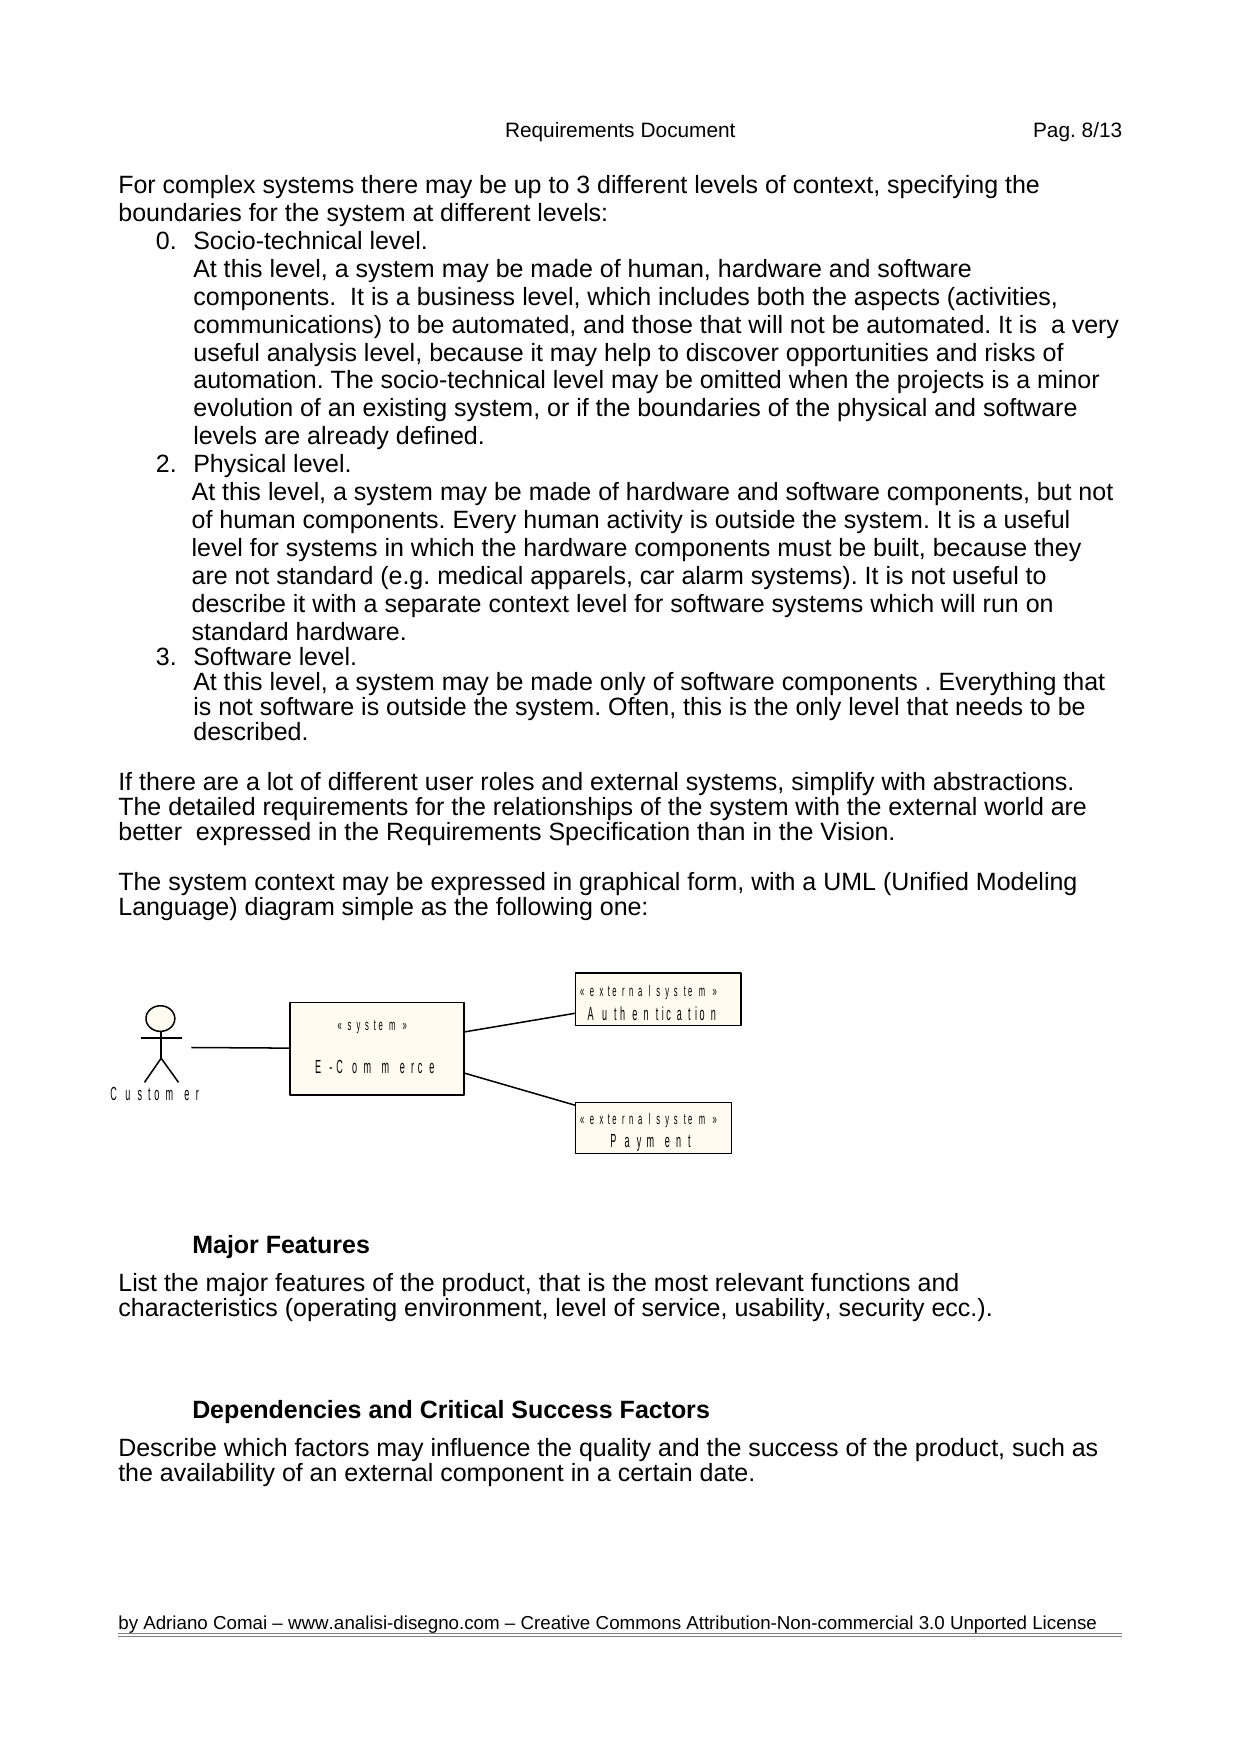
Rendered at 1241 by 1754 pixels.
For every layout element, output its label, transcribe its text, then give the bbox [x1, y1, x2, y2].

text List the major features of the product, that is the most relevant functions and characteristics (operating environment, level of service, usability, security ecc.). [118, 1271, 1122, 1321]
list Software level. [156, 645, 1122, 670]
text At this level, a system may be made of hardware and software components, but not of human components. Every human activity is outside the system. It is a useful level for systems in which the hardware components must be built, because they are not standard (e.g. medical apparels, car alarm systems). It is not useful to describe it with a separate context level for software systems which will run on standard hardware. [191, 478, 1122, 645]
text The system context may be expressed in graphical form, with a UML (Unified Modeling Language) diagram simple as the following one: [118, 870, 1122, 920]
text For complex systems there may be up to 3 different levels of context, specifying the boundaries for the system at different levels: [118, 171, 1122, 227]
text Describe which factors may influence the quality and the success of the product, such as the availability of an external component in a certain date. [118, 1437, 1122, 1487]
list Physical level. [156, 450, 1122, 478]
text At this level, a system may be made only of software components . Everything that is not software is outside the system. Often, this is the only level that needs to be described. [193, 670, 1122, 745]
text If there are a lot of different user roles and external systems, simplify with abstractions. The detailed requirements for the relationships of the system with the external world are better expressed in the Requirements Specification than in the Vision. [118, 770, 1122, 845]
subtitle Dependencies and Critical Success Factors [118, 1396, 1122, 1424]
subtitle Major Features [118, 1231, 1122, 1259]
text At this level, a system may be made of human, hardware and software components. It is a business level, which includes both the aspects (activities, communications) to be automated, and those that will not be automated. It is a very useful analysis level, because it may help to discover opportunities and risks of automation. The socio-technical level may be omitted when the projects is a minor evolution of an existing system, or if the boundaries of the physical and software levels are already defined. [193, 254, 1122, 450]
list Socio-technical level. [156, 227, 1122, 254]
